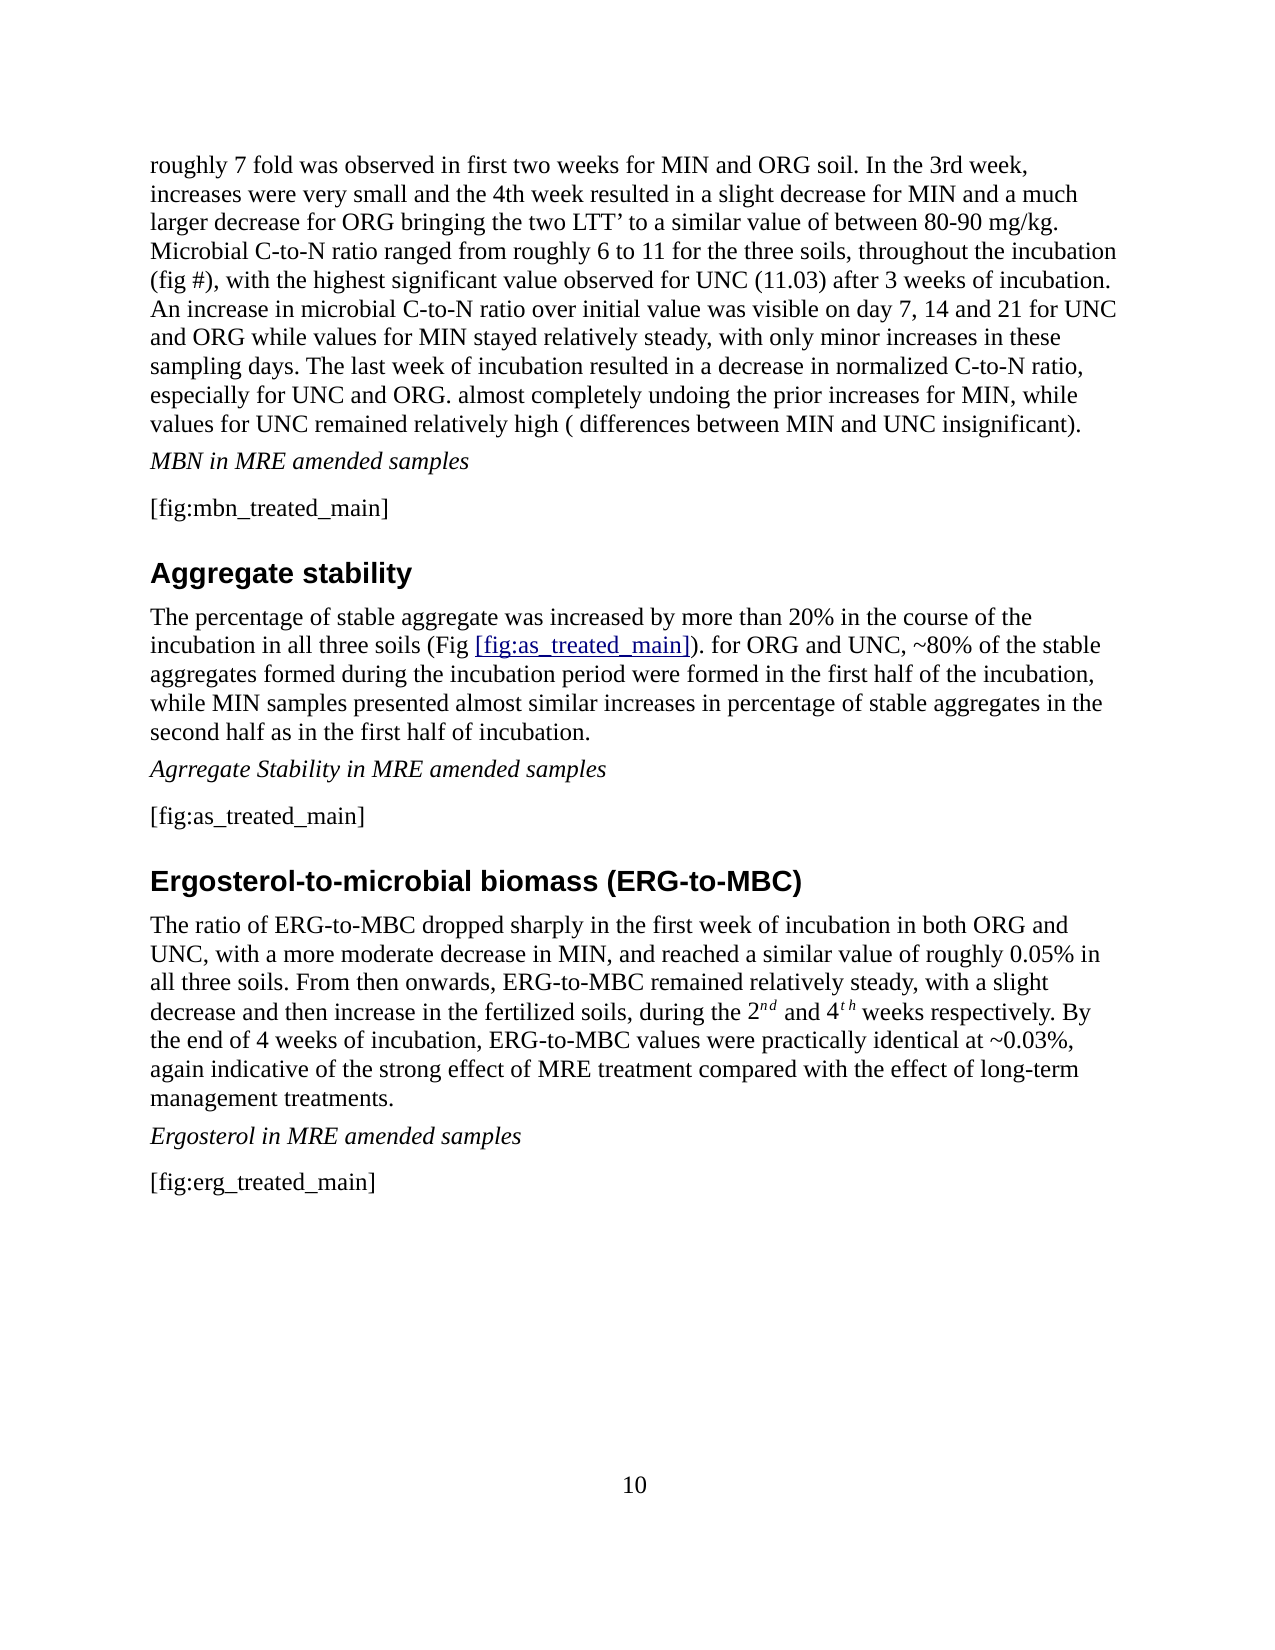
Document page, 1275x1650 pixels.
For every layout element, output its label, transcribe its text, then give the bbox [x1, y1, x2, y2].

text Ergosterol in MRE amended samples [150, 1121, 1125, 1149]
text MBN in MRE amended samples [150, 446, 1125, 475]
text The ratio of ERG-to-MBC dropped sharply in the first week of incubation in both ORG and UNC, with a more moderate decrease in MIN, and reached a similar value of roughly 0.05% in all three soils. From then onwards, ERG-to-MBC remained relatively steady, with a slight decrease and then increase in the fertilized soils, during the and weeks respectively. By the end of 4 weeks of incubation, ERG-to-MBC values were practically identical at ~0.03%, again indicative of the strong effect of MRE treatment compared with the effect of long-term management treatments. [150, 910, 1125, 1112]
text Agrregate Stability in MRE amended samples [150, 754, 1125, 783]
text The percentage of stable aggregate was increased by more than 20% in the course of the incubation in all three soils (Fig [fig:as_treated_main]). for ORG and UNC, ~80% of the stable aggregates formed during the incubation period were formed in the first half of the incubation, while MIN samples presented almost similar increases in percentage of stable aggregates in the second half as in the first half of incubation. [150, 602, 1125, 746]
text roughly 7 fold was observed in first two weeks for MIN and ORG soil. In the 3rd week, increases were very small and the 4th week resulted in a slight decrease for MIN and a much larger decrease for ORG bringing the two LTT’ to a similar value of between 80-90 mg/kg. Microbial C-to-N ratio ranged from roughly 6 to 11 for the three soils, throughout the incubation (fig #), with the highest significant value observed for UNC (11.03) after 3 weeks of incubation. An increase in microbial C-to-N ratio over initial value was visible on day 7, 14 and 21 for UNC and ORG while values for MIN stayed relatively steady, with only minor increases in these sampling days. The last week of incubation resulted in a decrease in normalized C-to-N ratio, especially for UNC and ORG. almost completely undoing the prior increases for MIN, while values for UNC remained relatively high ( differences between MIN and UNC insignificant). [150, 150, 1125, 437]
subtitle Aggregate stability [150, 556, 1125, 589]
subtitle Ergosterol-to-microbial biomass (ERG-to-MBC) [150, 864, 1125, 897]
text [fig:mbn_treated_main] [150, 493, 1125, 522]
text [fig:as_treated_main] [150, 801, 1125, 830]
text [fig:erg_treated_main] [150, 1167, 1125, 1196]
